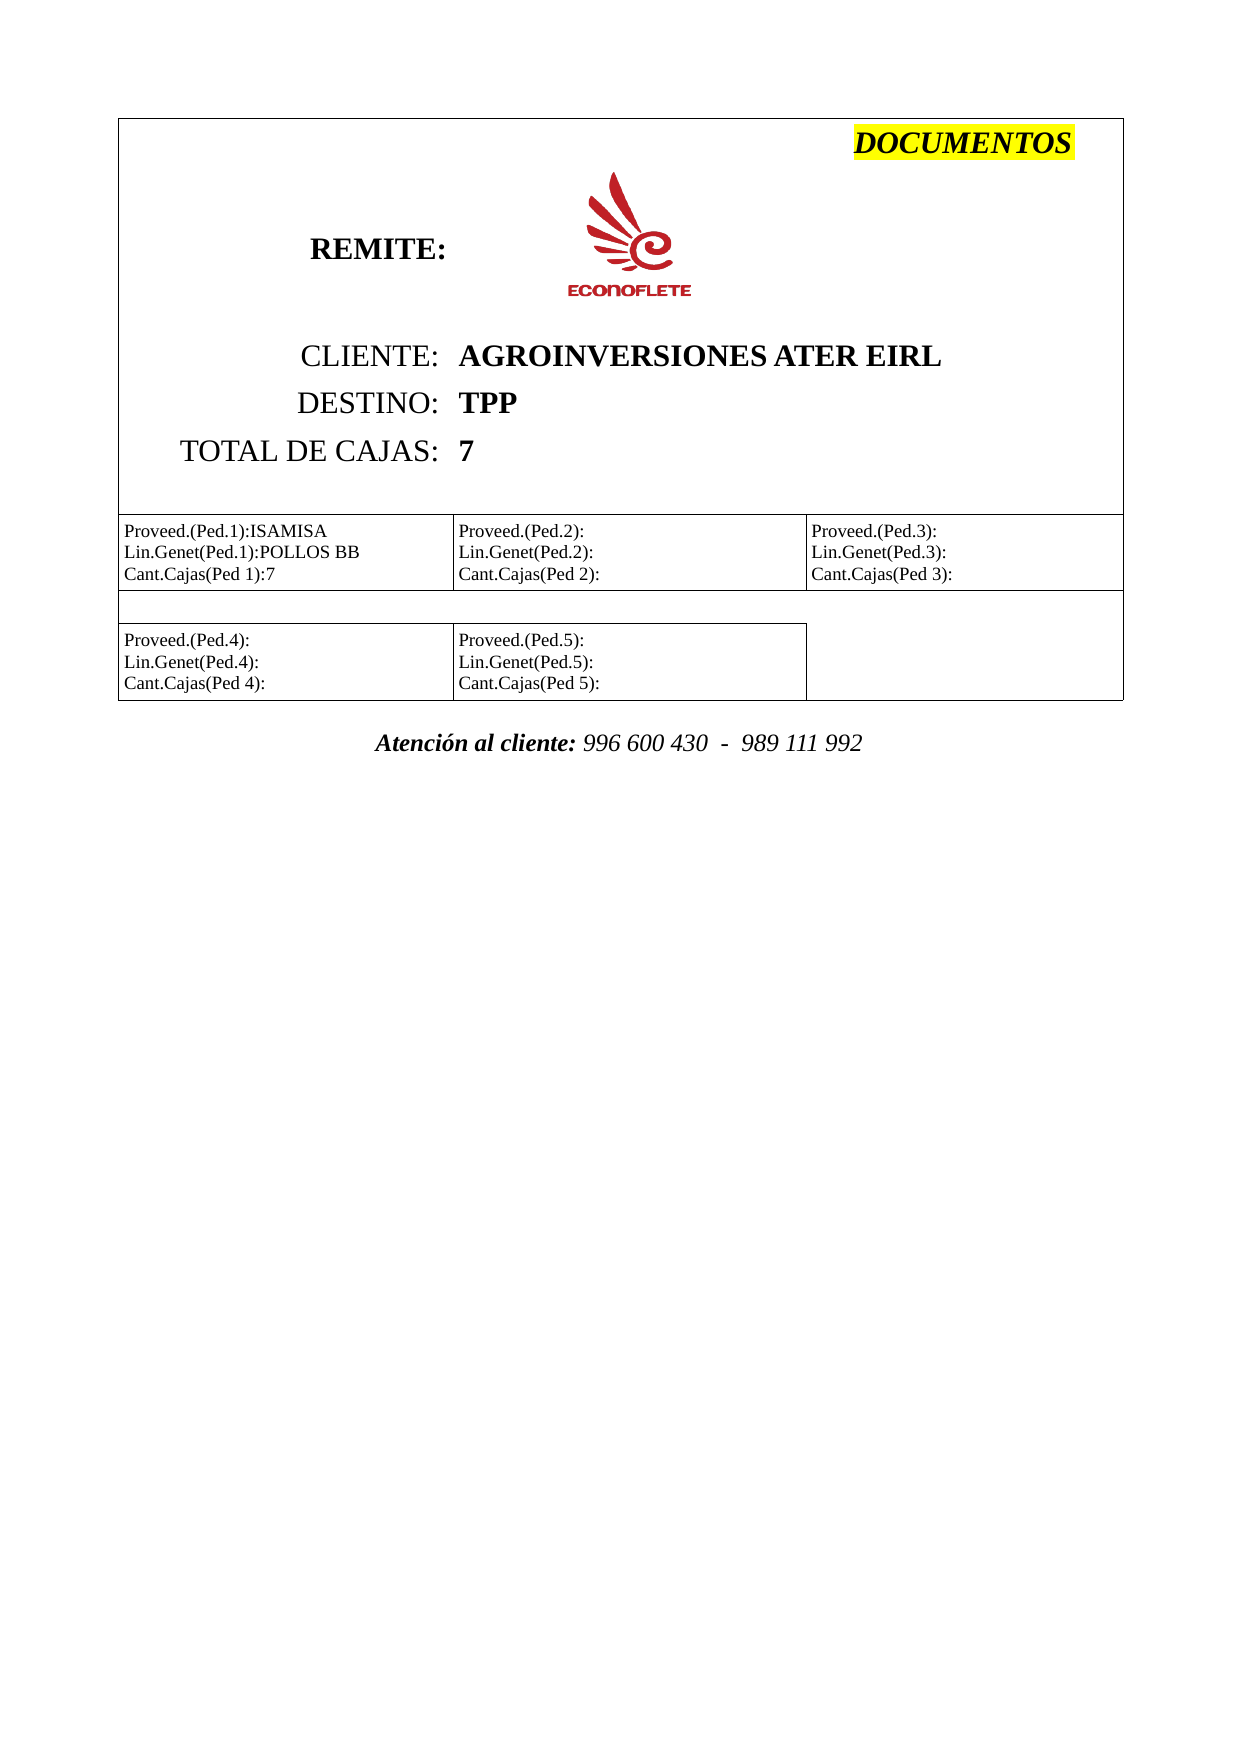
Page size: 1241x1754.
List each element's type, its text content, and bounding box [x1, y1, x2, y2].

table_cell [119, 591, 453, 623]
table_cell [807, 623, 1123, 699]
table_cell [806, 474, 1123, 514]
text Atención al cliente: 996 600 430 - 989 111 992 [118, 728, 1122, 757]
table_cell [806, 166, 1123, 332]
table_cell [806, 591, 1123, 623]
table_cell Proveed.(Ped.3): Lin.Genet(Ped.3): Cant.Cajas(Ped 3): [807, 515, 1123, 590]
table_header DOCUMENTOS [806, 119, 1123, 166]
table_cell REMITE: [119, 166, 453, 332]
table_cell [806, 379, 1123, 426]
table_cell TPP [453, 379, 806, 426]
table_cell [453, 166, 806, 332]
table_cell Proveed.(Ped.4): Lin.Genet(Ped.4): Cant.Cajas(Ped 4): [119, 624, 453, 699]
picture [552, 171, 707, 297]
table_header [453, 119, 806, 166]
table_cell DESTINO: [119, 379, 453, 426]
table_cell Proveed.(Ped.1):ISAMISA Lin.Genet(Ped.1):POLLOS BB Cant.Cajas(Ped 1):7 [119, 515, 453, 590]
table_cell AGROINVERSIONES ATER EIRL [453, 332, 1123, 379]
table_cell [119, 474, 453, 514]
table_cell CLIENTE: [119, 332, 453, 379]
table_cell [453, 474, 806, 514]
table_cell TOTAL DE CAJAS: [119, 426, 453, 474]
table_header [119, 119, 453, 166]
table_cell Proveed.(Ped.2): Lin.Genet(Ped.2): Cant.Cajas(Ped 2): [454, 515, 806, 590]
table_cell 7 [453, 426, 1123, 474]
table_cell Proveed.(Ped.5): Lin.Genet(Ped.5): Cant.Cajas(Ped 5): [454, 624, 806, 699]
table_cell [453, 591, 806, 623]
